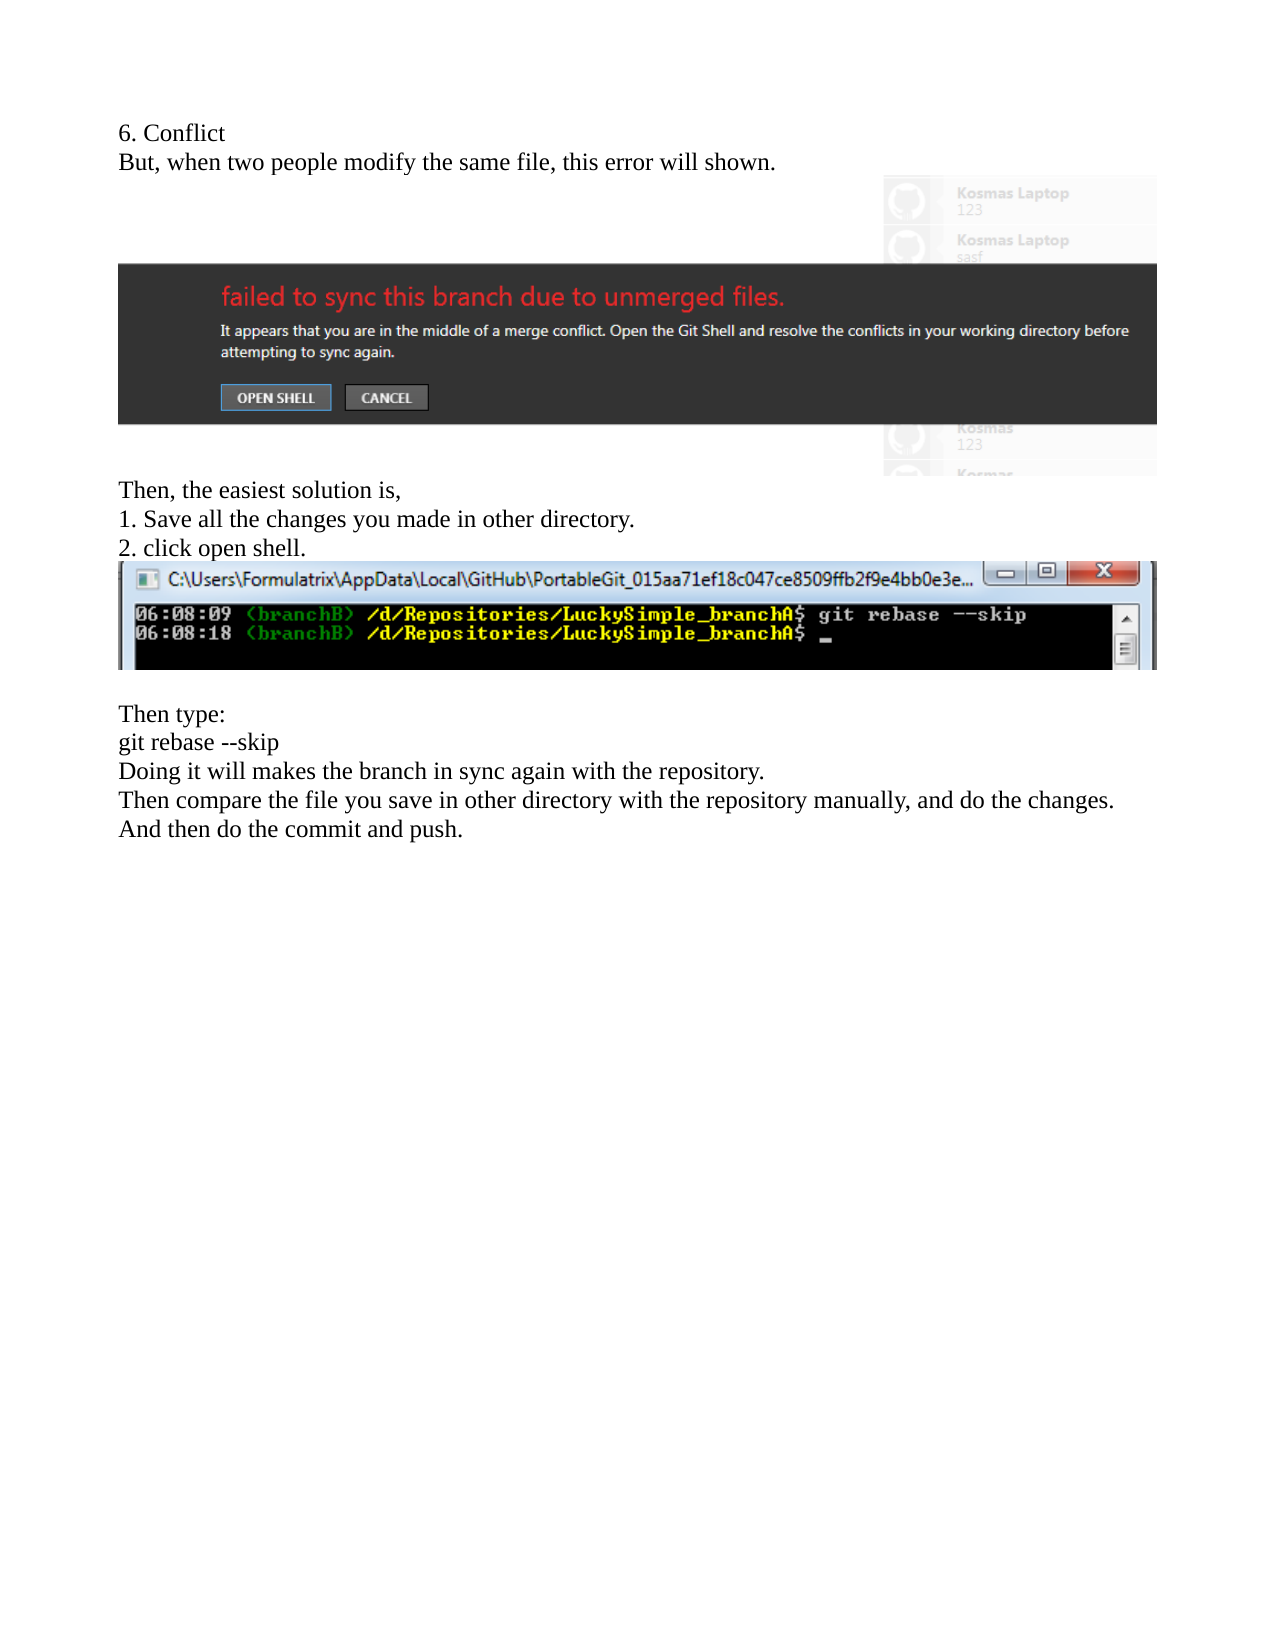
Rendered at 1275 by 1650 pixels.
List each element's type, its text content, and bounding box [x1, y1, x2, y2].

text Then type: [118, 699, 1157, 727]
text Doing it will makes the branch in sync again with the repository. [118, 756, 1157, 785]
text git rebase --skip [118, 727, 1157, 756]
text 1. Save all the changes you made in other directory. [118, 504, 1157, 533]
text 6. Conflict [118, 118, 1157, 147]
text But, when two people modify the same file, this error will shown. [118, 147, 1157, 175]
text 2. click open shell. [118, 533, 1157, 561]
text Then, the easiest solution is, [118, 476, 1157, 504]
text Then compare the file you save in other directory with the repository manually, and do the changes. And then do the commit and push. [118, 785, 1157, 842]
